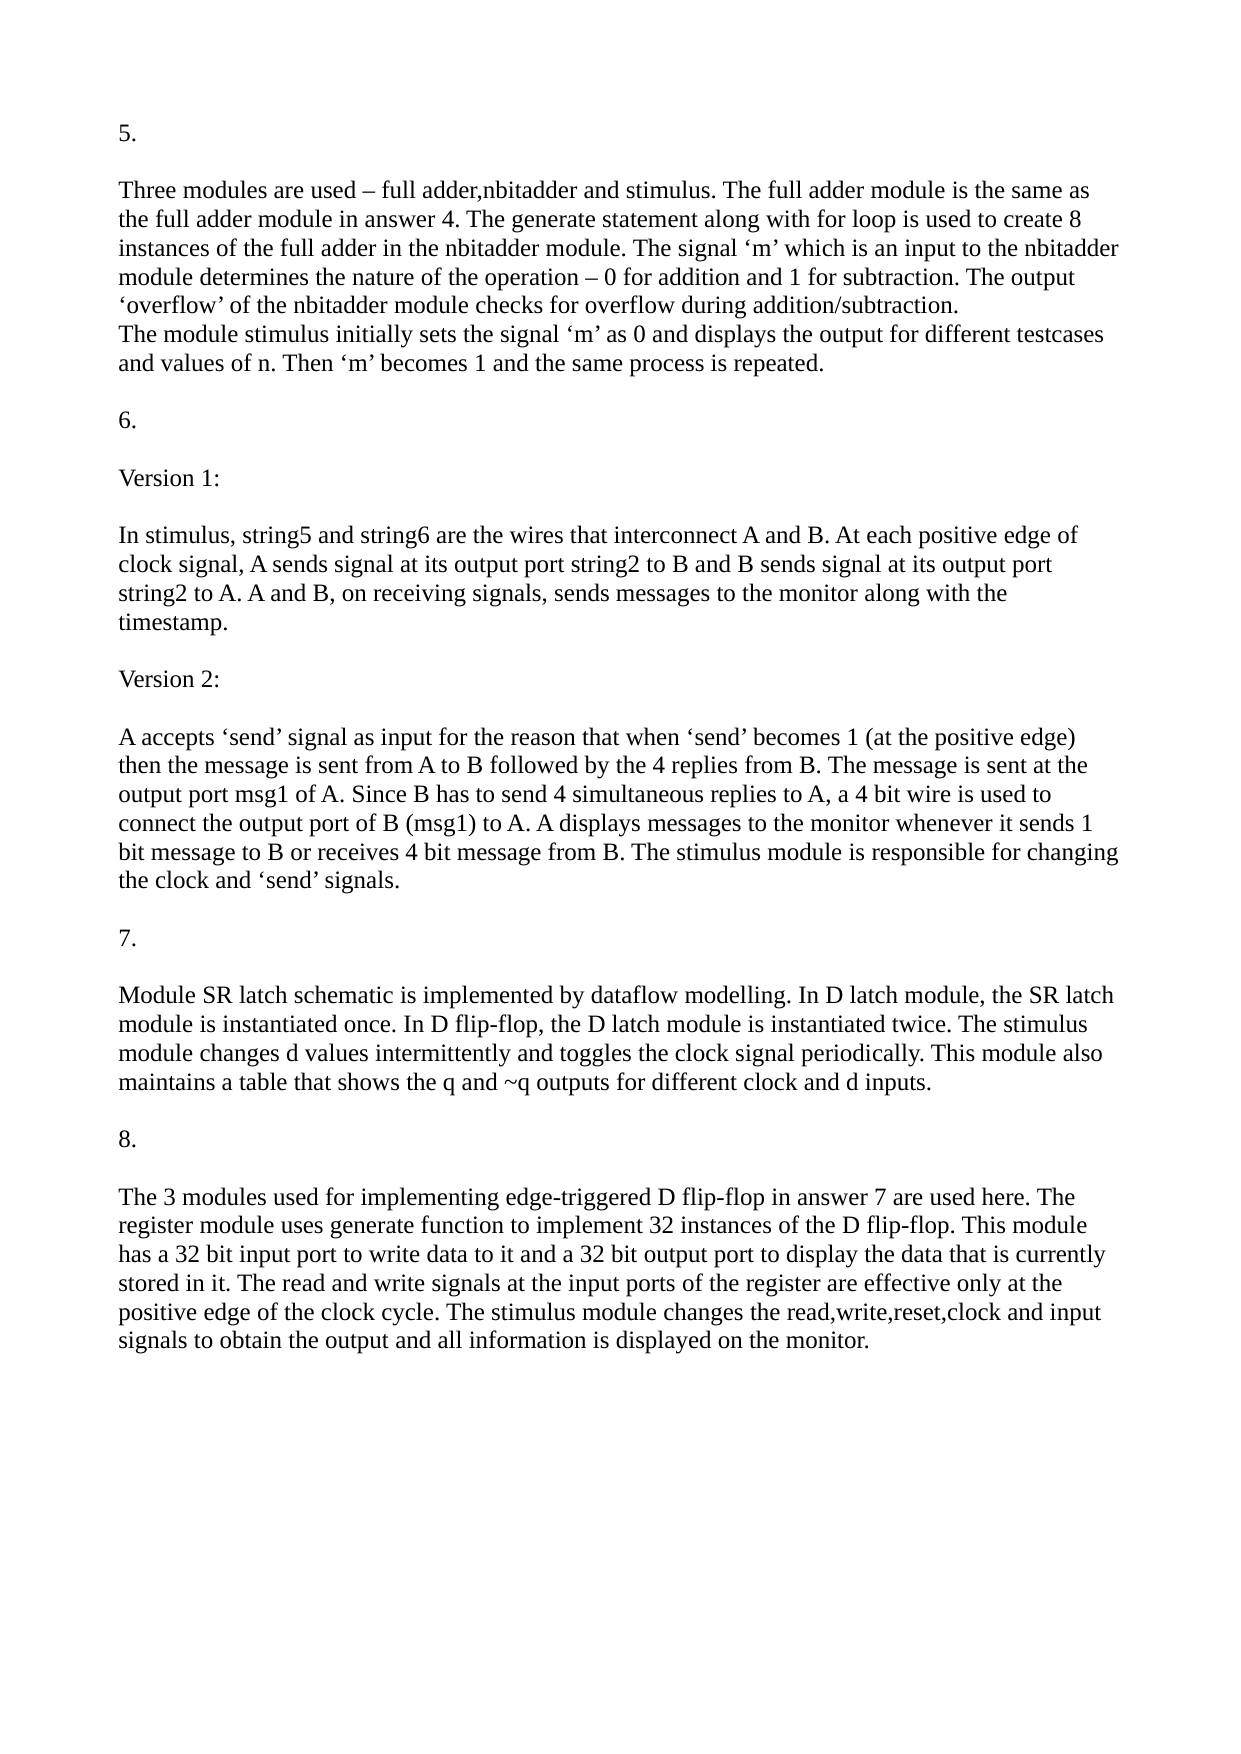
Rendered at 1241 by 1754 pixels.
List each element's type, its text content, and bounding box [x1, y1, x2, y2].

text 8. [118, 1124, 1122, 1153]
text Version 1: [118, 463, 1122, 492]
text 7. [118, 923, 1122, 952]
text The module stimulus initially sets the signal ‘m’ as 0 and displays the output for different testcases and values of n. Then ‘m’ becomes 1 and the same process is repeated. [118, 319, 1122, 377]
text In stimulus, string5 and string6 are the wires that interconnect A and B. At each positive edge of clock signal, A sends signal at its output port string2 to B and B sends signal at its output port string2 to A. A and B, on receiving signals, sends messages to the monitor along with the timestamp. [118, 521, 1122, 636]
text Version 2: [118, 664, 1122, 693]
text A accepts ‘send’ signal as input for the reason that when ‘send’ becomes 1 (at the positive edge) then the message is sent from A to B followed by the 4 replies from B. The message is sent at the output port msg1 of A. Since B has to send 4 simultaneous replies to A, a 4 bit wire is used to connect the output port of B (msg1) to A. A displays messages to the monitor whenever it sends 1 bit message to B or receives 4 bit message from B. The stimulus module is responsible for changing the clock and ‘send’ signals. [118, 722, 1122, 894]
text The 3 modules used for implementing edge-triggered D flip-flop in answer 7 are used here. The register module uses generate function to implement 32 instances of the D flip-flop. This module has a 32 bit input port to write data to it and a 32 bit output port to display the data that is currently stored in it. The read and write signals at the input ports of the register are effective only at the positive edge of the clock cycle. The stimulus module changes the read,write,reset,clock and input signals to obtain the output and all information is displayed on the monitor. [118, 1182, 1122, 1354]
text 6. [118, 406, 1122, 434]
text Module SR latch schematic is implemented by dataflow modelling. In D latch module, the SR latch module is instantiated once. In D flip-flop, the D latch module is instantiated twice. The stimulus module changes d values intermittently and toggles the clock signal periodically. This module also maintains a table that shows the q and ~q outputs for different clock and d inputs. [118, 981, 1122, 1096]
text Three modules are used – full adder,nbitadder and stimulus. The full adder module is the same as the full adder module in answer 4. The generate statement along with for loop is used to create 8 instances of the full adder in the nbitadder module. The signal ‘m’ which is an input to the nbitadder module determines the nature of the operation – 0 for addition and 1 for subtraction. The output ‘overflow’ of the nbitadder module checks for overflow during addition/subtraction. [118, 176, 1122, 319]
text 5. [118, 118, 1122, 147]
